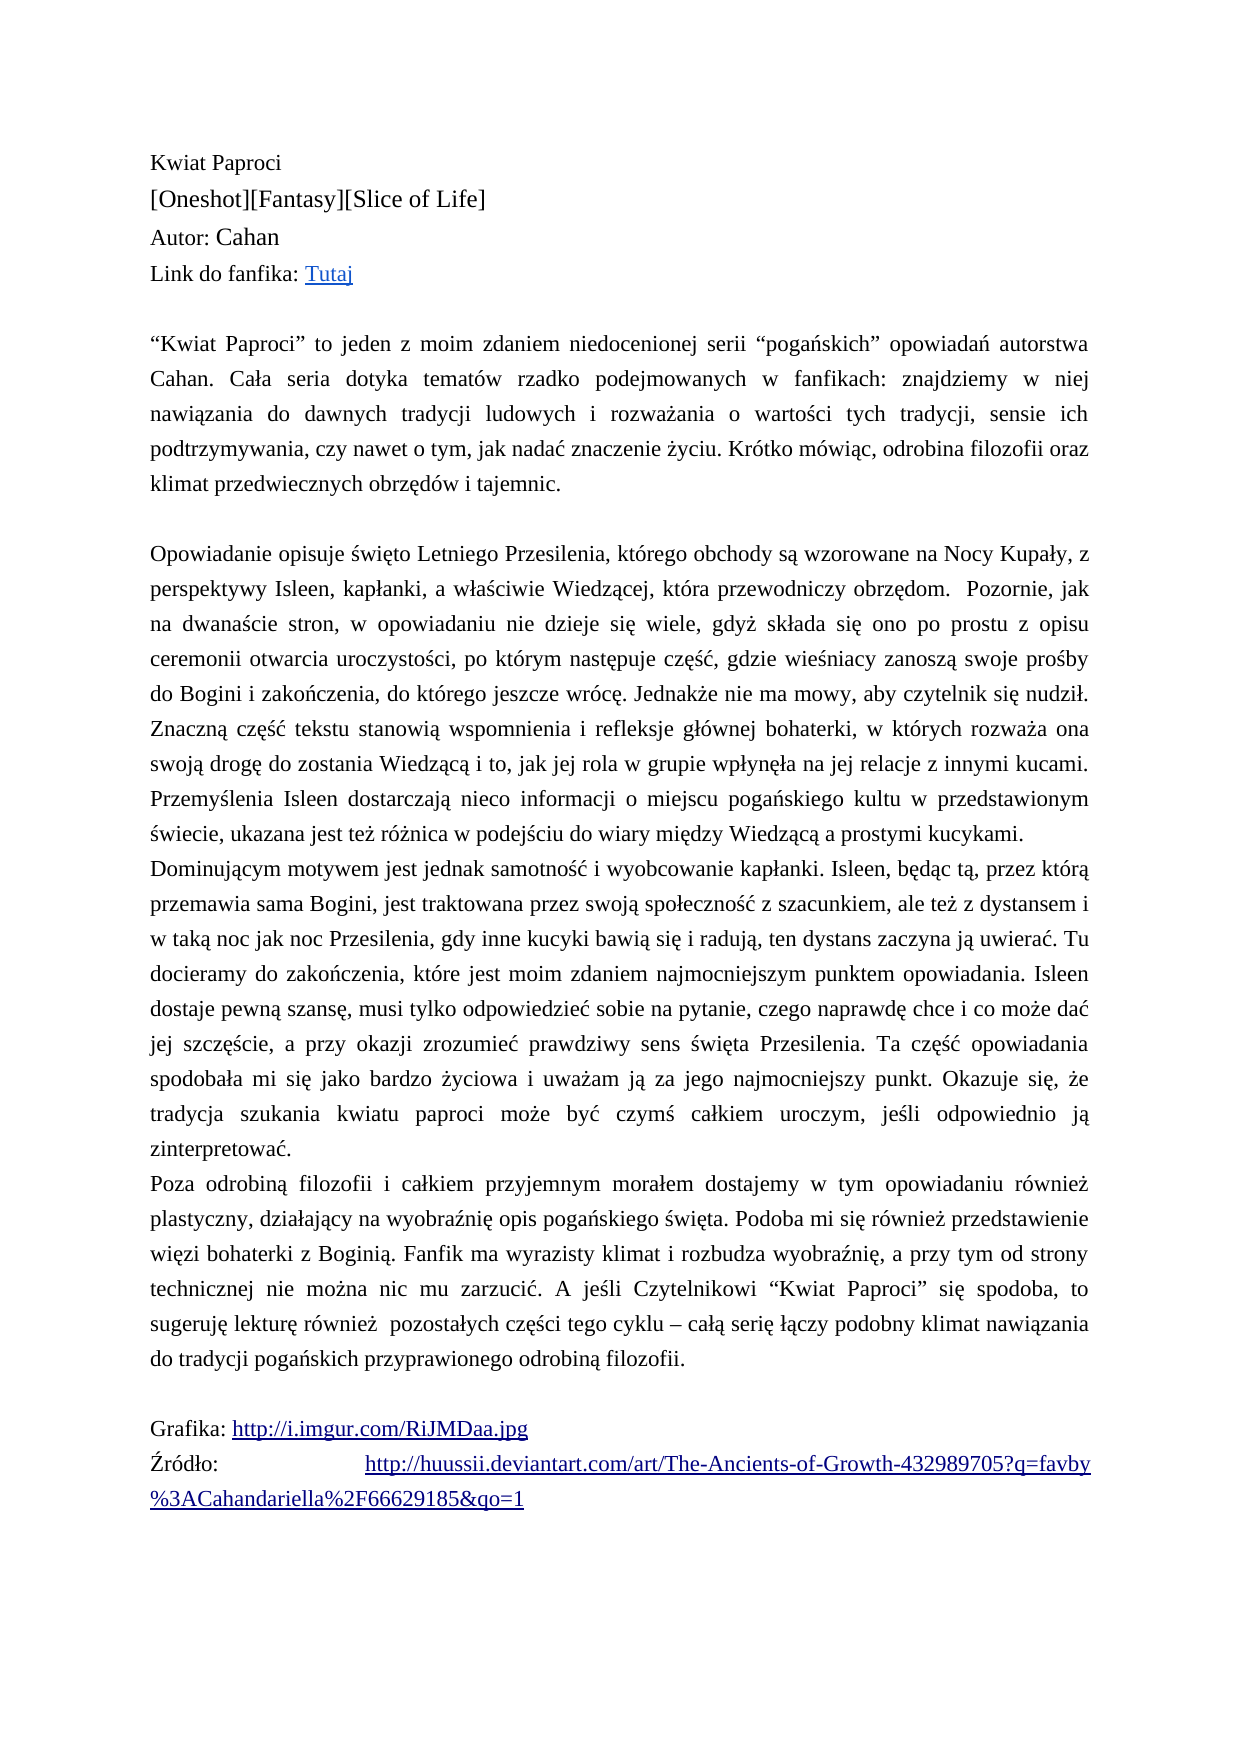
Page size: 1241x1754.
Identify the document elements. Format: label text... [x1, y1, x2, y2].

text Grafika: http://i.imgur.com/RiJMDaa.jpg [150, 1416, 1091, 1442]
text Poza odrobiną filozofii i całkiem przyjemnym morałem dostajemy w tym opowiadaniu również plastyczny, działający na wyobraźnię opis pogańskiego święta. Podoba mi się również przedstawienie więzi bohaterki z Boginią. Fanfik ma wyrazisty klimat i rozbudza wyobraźnię, a przy tym od strony technicznej nie można nic mu zarzucić. A jeśli Czytelnikowi “Kwiat Paproci” się spodoba, to sugeruję lekturę również pozostałych części tego cyklu – całą serię łączy podobny klimat nawiązania do tradycji pogańskich przyprawionego odrobiną filozofii. [150, 1171, 1091, 1372]
text Opowiadanie opisuje święto Letniego Przesilenia, którego obchody są wzorowane na Nocy Kupały, z perspektywy Isleen, kapłanki, a właściwie Wiedzącej, która przewodniczy obrzędom. Pozornie, jak na dwanaście stron, w opowiadaniu nie dzieje się wiele, gdyż składa się ono po prostu z opisu ceremonii otwarcia uroczystości, po którym następuje część, gdzie wieśniacy zanoszą swoje prośby do Bogini i zakończenia, do którego jeszcze wrócę. Jednakże nie ma mowy, aby czytelnik się nudził. Znaczną część tekstu stanowią wspomnienia i refleksje głównej bohaterki, w których rozważa ona swoją drogę do zostania Wiedzącą i to, jak jej rola w grupie wpłynęła na jej relacje z innymi kucami. Przemyślenia Isleen dostarczają nieco informacji o miejscu pogańskiego kultu w przedstawionym świecie, ukazana jest też różnica w podejściu do wiary między Wiedzącą a prostymi kucykami. [150, 541, 1091, 847]
text [Oneshot][Fantasy][Slice of Life] [150, 185, 1091, 213]
text “Kwiat Paproci” to jeden z moim zdaniem niedocenionej serii “pogańskich” opowiadań autorstwa Cahan. Cała seria dotyka tematów rzadko podejmowanych w fanfikach: znajdziemy w niej nawiązania do dawnych tradycji ludowych i rozważania o wartości tych tradycji, sensie ich podtrzymywania, czy nawet o tym, jak nadać znaczenie życiu. Krótko mówiąc, odrobina filozofii oraz klimat przedwiecznych obrzędów i tajemnic. [150, 331, 1091, 497]
text Link do fanfika: Tutaj [150, 261, 1091, 287]
text Źródło: http://huussii.deviantart.com/art/The-Ancients-of-Growth-432989705?q=favby%3ACahandariella%2F66629185&qo=1 [150, 1451, 1091, 1512]
text Kwiat Paproci [150, 150, 1091, 175]
text Autor: Cahan [150, 223, 1091, 251]
text Dominującym motywem jest jednak samotność i wyobcowanie kapłanki. Isleen, będąc tą, przez którą przemawia sama Bogini, jest traktowana przez swoją społeczność z szacunkiem, ale też z dystansem i w taką noc jak noc Przesilenia, gdy inne kucyki bawią się i radują, ten dystans zaczyna ją uwierać. Tu docieramy do zakończenia, które jest moim zdaniem najmocniejszym punktem opowiadania. Isleen dostaje pewną szansę, musi tylko odpowiedzieć sobie na pytanie, czego naprawdę chce i co może dać jej szczęście, a przy okazji zrozumieć prawdziwy sens święta Przesilenia. Ta część opowiadania spodobała mi się jako bardzo życiowa i uważam ją za jego najmocniejszy punkt. Okazuje się, że tradycja szukania kwiatu paproci może być czymś całkiem uroczym, jeśli odpowiednio ją zinterpretować. [150, 856, 1091, 1162]
